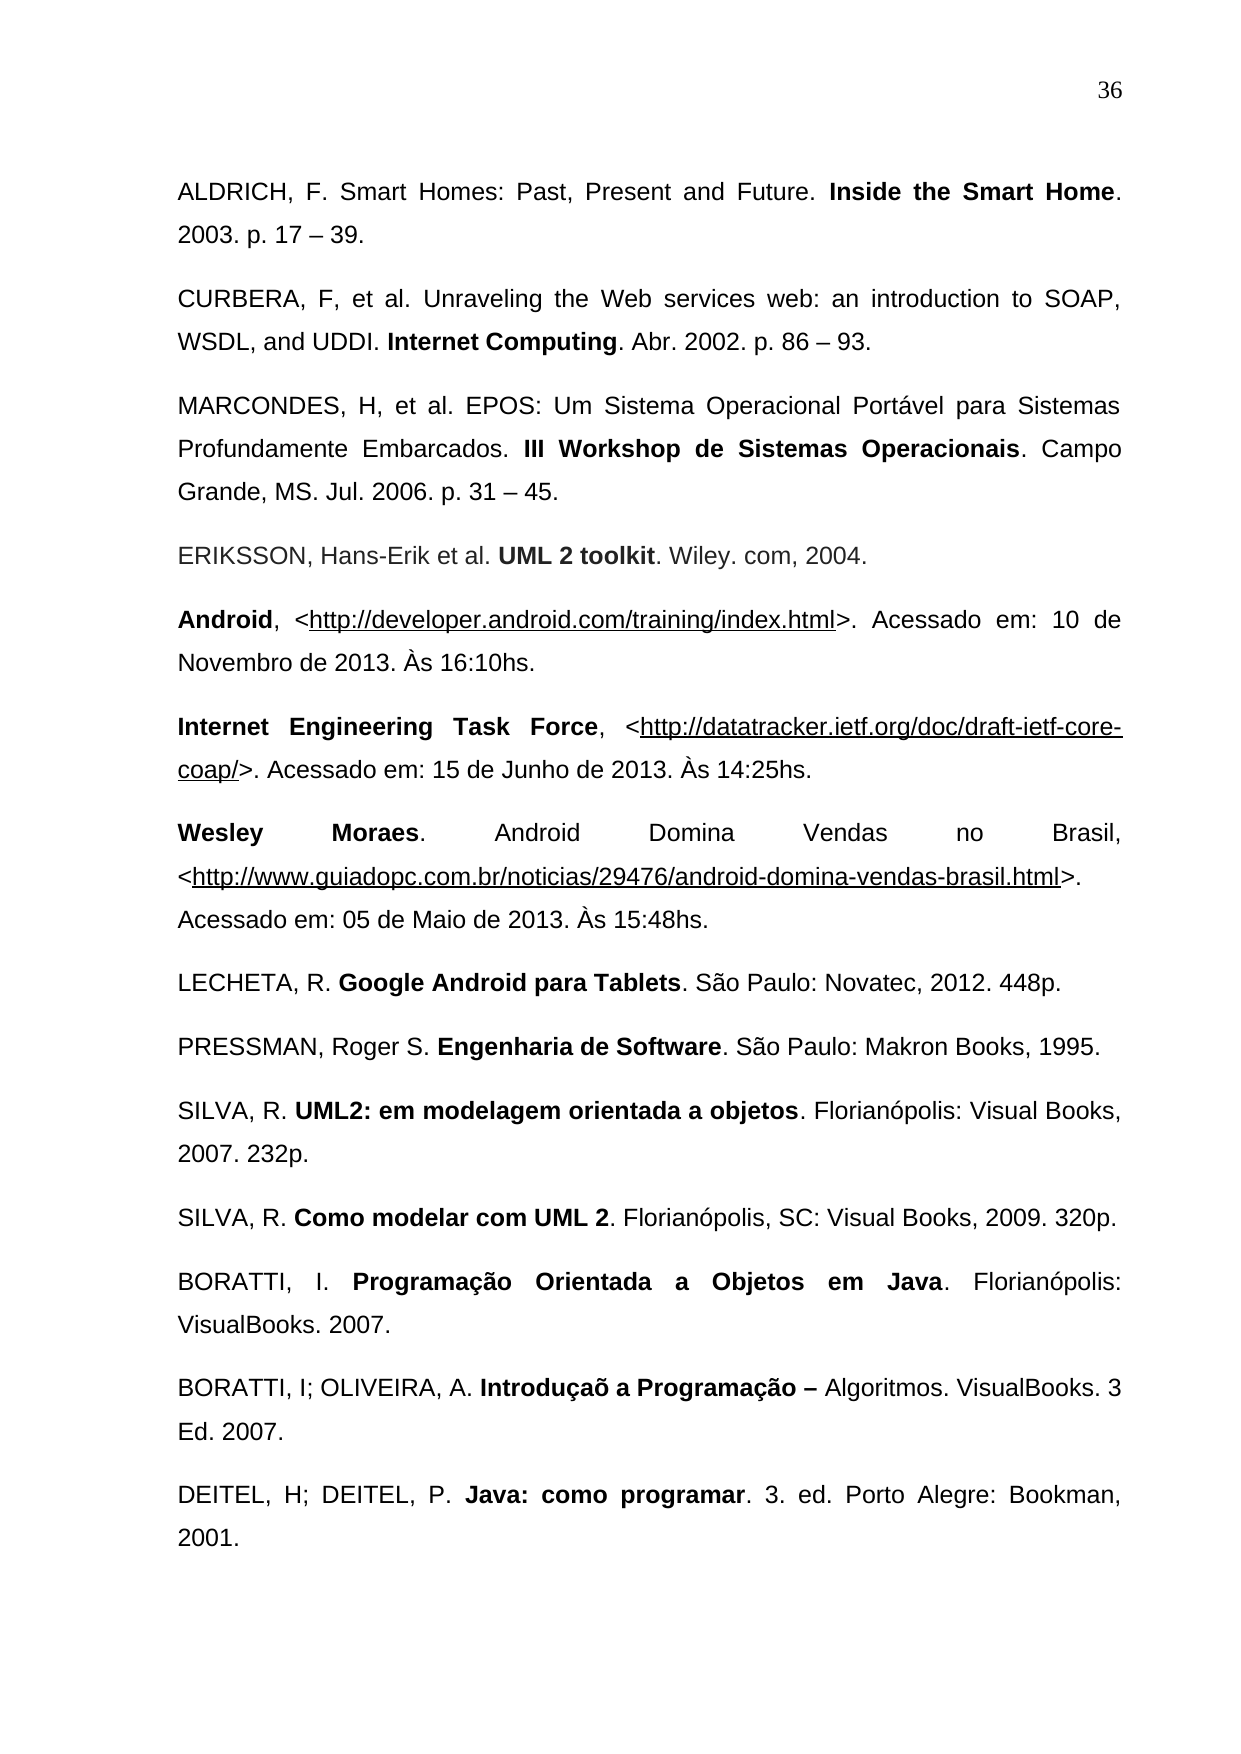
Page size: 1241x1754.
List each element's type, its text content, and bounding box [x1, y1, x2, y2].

text ALDRICH, F. Smart Homes: Past, Present and Future. Inside the Smart Home. 2003. p. 17 – 39. [177, 177, 1122, 249]
text Android, <http://developer.android.com/training/index.html>. Acessado em: 10 de Novembro de 2013. Às 16:10hs. [177, 605, 1122, 677]
text BORATTI, I. Programação Orientada a Objetos em Java. Florianópolis: VisualBooks. 2007. [177, 1267, 1122, 1338]
text CURBERA, F, et al. Unraveling the Web services web: an introduction to SOAP, WSDL, and UDDI. Internet Computing. Abr. 2002. p. 86 – 93. [177, 284, 1122, 356]
text SILVA, R. Como modelar com UML 2. Florianópolis, SC: Visual Books, 2009. 320p. [177, 1203, 1122, 1232]
text ERIKSSON, Hans-Erik et al. UML 2 toolkit. Wiley. com, 2004. [177, 541, 1122, 570]
text Internet Engineering Task Force, <http://datatracker.ietf.org/doc/draft-ietf-core-coap/>. Acessado em: 15 de Junho de 2013. Às 14:25hs. [177, 712, 1122, 783]
text DEITEL, H; DEITEL, P. Java: como programar. 3. ed. Porto Alegre: Bookman, 2001. [177, 1480, 1122, 1552]
text LECHETA, R. Google Android para Tablets. São Paulo: Novatec, 2012. 448p. [177, 968, 1122, 997]
text SILVA, R. UML2: em modelagem orientada a objetos. Florianópolis: Visual Books, 2007. 232p. [177, 1096, 1122, 1168]
text Wesley Moraes. Android Domina Vendas no Brasil, <http://www.guiadopc.com.br/noticias/29476/android-domina-vendas-brasil.html>. Acessado em: 05 de Maio de 2013. Às 15:48hs. [177, 818, 1122, 933]
text MARCONDES, H, et al. EPOS: Um Sistema Operacional Portável para Sistemas Profundamente Embarcados. III Workshop de Sistemas Operacionais. Campo Grande, MS. Jul. 2006. p. 31 – 45. [177, 391, 1122, 506]
text PRESSMAN, Roger S. Engenharia de Software. São Paulo: Makron Books, 1995. [177, 1032, 1122, 1061]
text BORATTI, I; OLIVEIRA, A. Introduçaõ a Programação – Algoritmos. VisualBooks. 3 Ed. 2007. [177, 1373, 1122, 1445]
